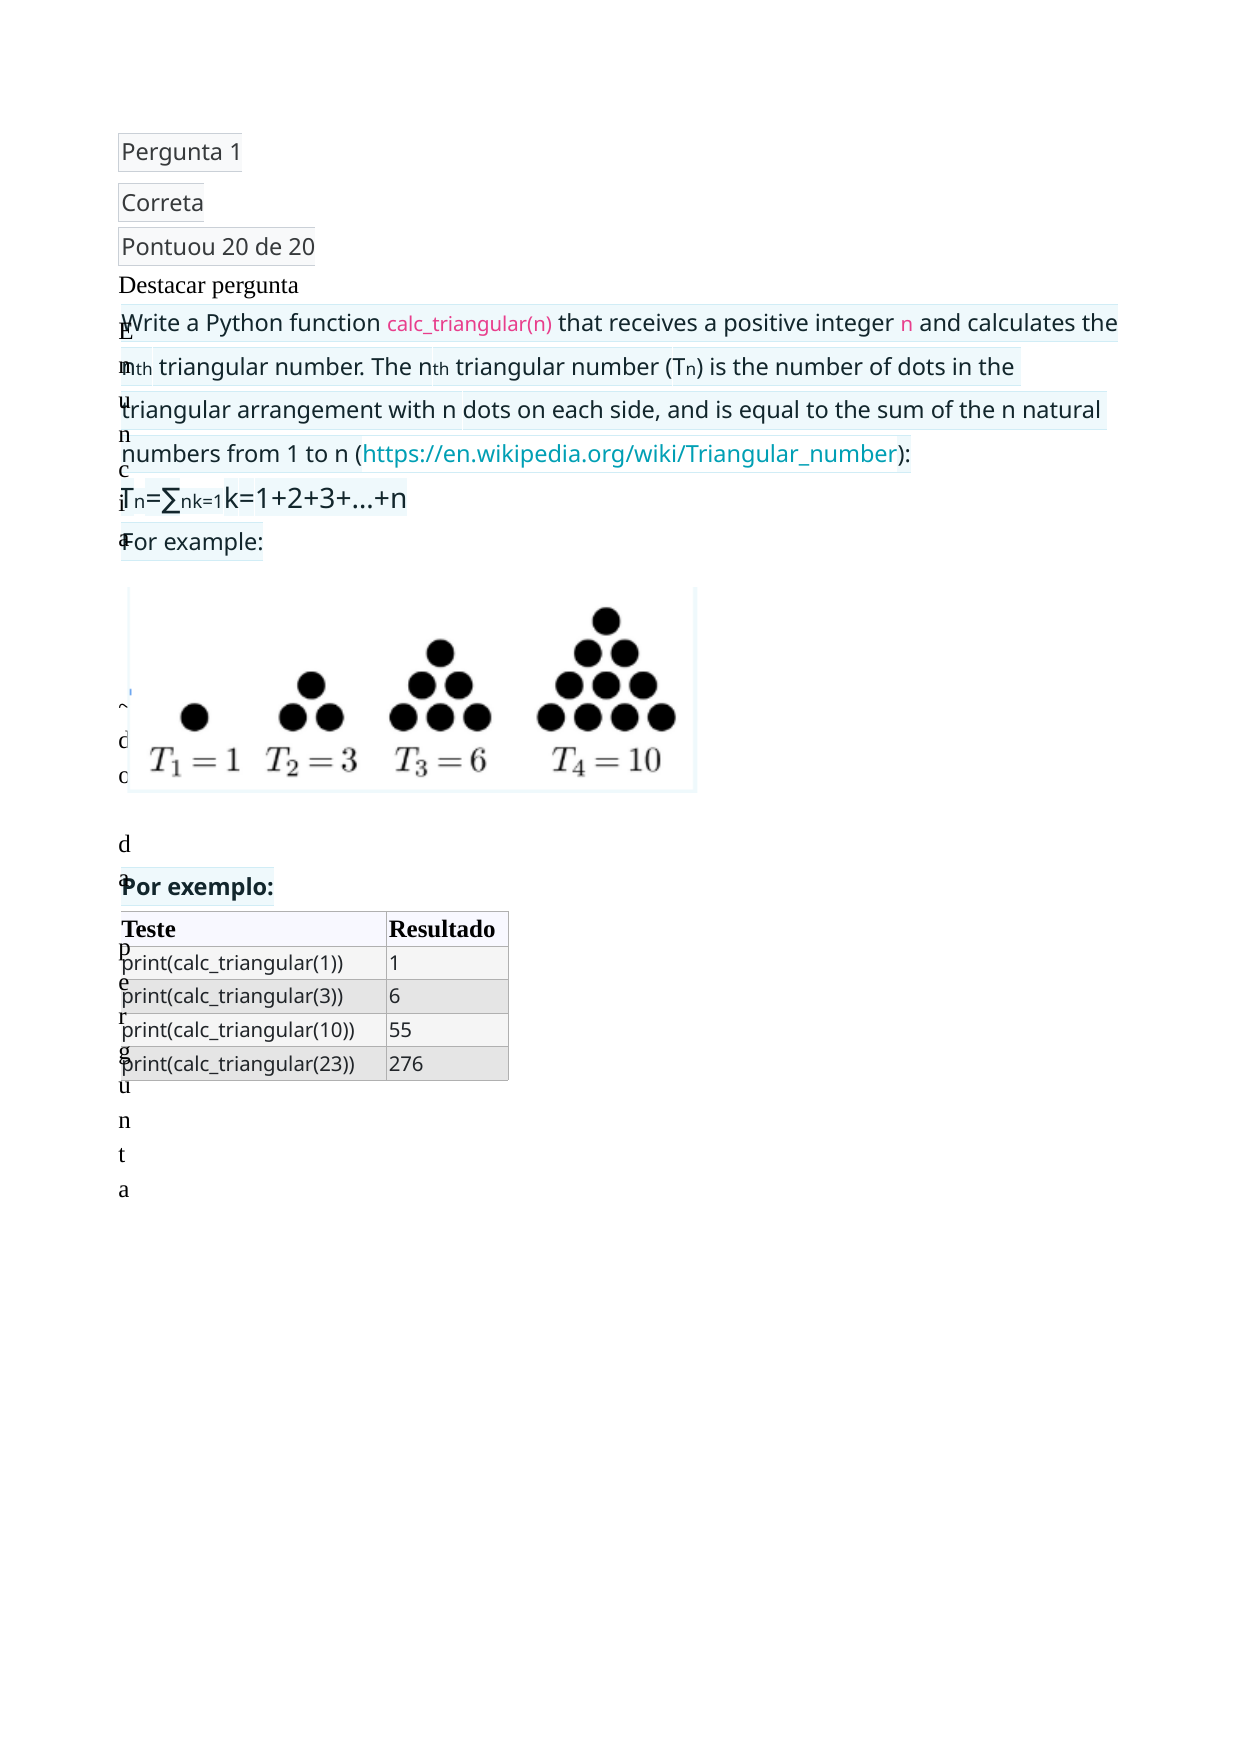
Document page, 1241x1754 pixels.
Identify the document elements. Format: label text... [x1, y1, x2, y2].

picture [127, 587, 698, 793]
table_cell 6 [387, 980, 508, 1013]
table_cell print(calc_triangular(10)) [121, 1014, 386, 1046]
text Destacar pergunta [118, 271, 1091, 299]
text Por exemplo: [121, 867, 1122, 905]
table_cell 1 [387, 947, 508, 979]
text Correta [119, 183, 1091, 221]
table_cell 276 [387, 1047, 508, 1080]
table_cell 55 [387, 1014, 508, 1046]
table_cell print(calc_triangular(1)) [121, 947, 386, 979]
table_cell print(calc_triangular(3)) [121, 980, 386, 1013]
text Pontuou 20 de 20 [119, 227, 1091, 265]
table_header Resultado [387, 912, 508, 946]
text Tn=∑nk=1k=1+2+3+…+n [121, 478, 1122, 516]
text Write a Python function calc_triangular(n) that receives a positive integer n and calculates the nth triangular number. The nth triangular number (Tn) is the number of dots in the triangular arrangement with n dots on each side, and is equal to the sum of the n natural numbers from 1 to n (https://en.wikipedia.org/wiki/Triangular_number): [118, 303, 1122, 472]
text For example: [121, 522, 1122, 560]
table_cell print(calc_triangular(23)) [121, 1047, 386, 1080]
subtitle Pergunta 1 [119, 133, 1122, 171]
table_header Teste [121, 912, 386, 946]
